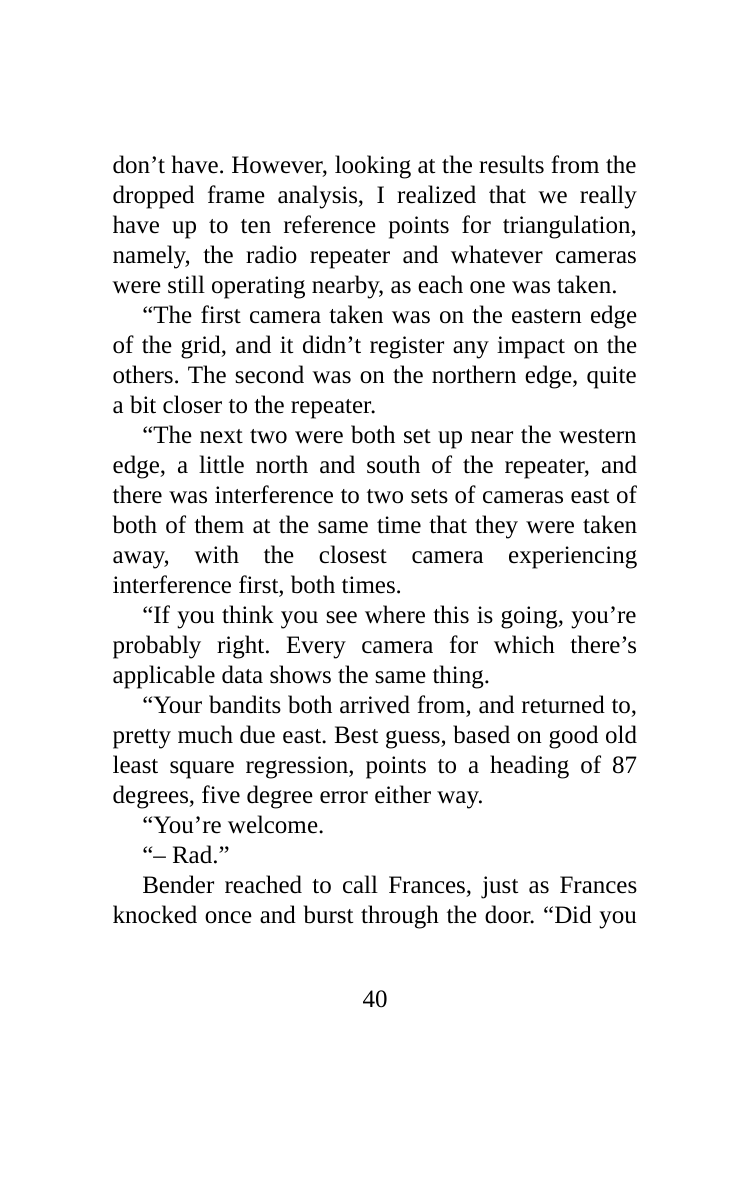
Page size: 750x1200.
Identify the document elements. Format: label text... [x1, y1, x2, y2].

text “– Rad.” [112, 840, 637, 870]
text Bender reached to call Frances, just as Frances knocked once and burst through the door. “Did you [112, 870, 637, 930]
text don’t have. However, looking at the results from the dropped frame analysis, I realized that we really have up to ten reference points for triangulation, namely, the radio repeater and whatever cameras were still operating nearby, as each one was taken. [112, 150, 637, 300]
text “The next two were both set up near the western edge, a little north and south of the repeater, and there was interference to two sets of cameras east of both of them at the same time that they were taken away, with the closest camera experiencing interference first, both times. [112, 420, 637, 600]
text “You’re welcome. [112, 810, 637, 840]
text “Your bandits both arrived from, and returned to, pretty much due east. Best guess, based on good old least square regression, points to a heading of 87 degrees, five degree error either way. [112, 690, 637, 810]
text “The first camera taken was on the eastern edge of the grid, and it didn’t register any impact on the others. The second was on the northern edge, quite a bit closer to the repeater. [112, 300, 637, 420]
text “If you think you see where this is going, you’re probably right. Every camera for which there’s applicable data shows the same thing. [112, 600, 637, 690]
